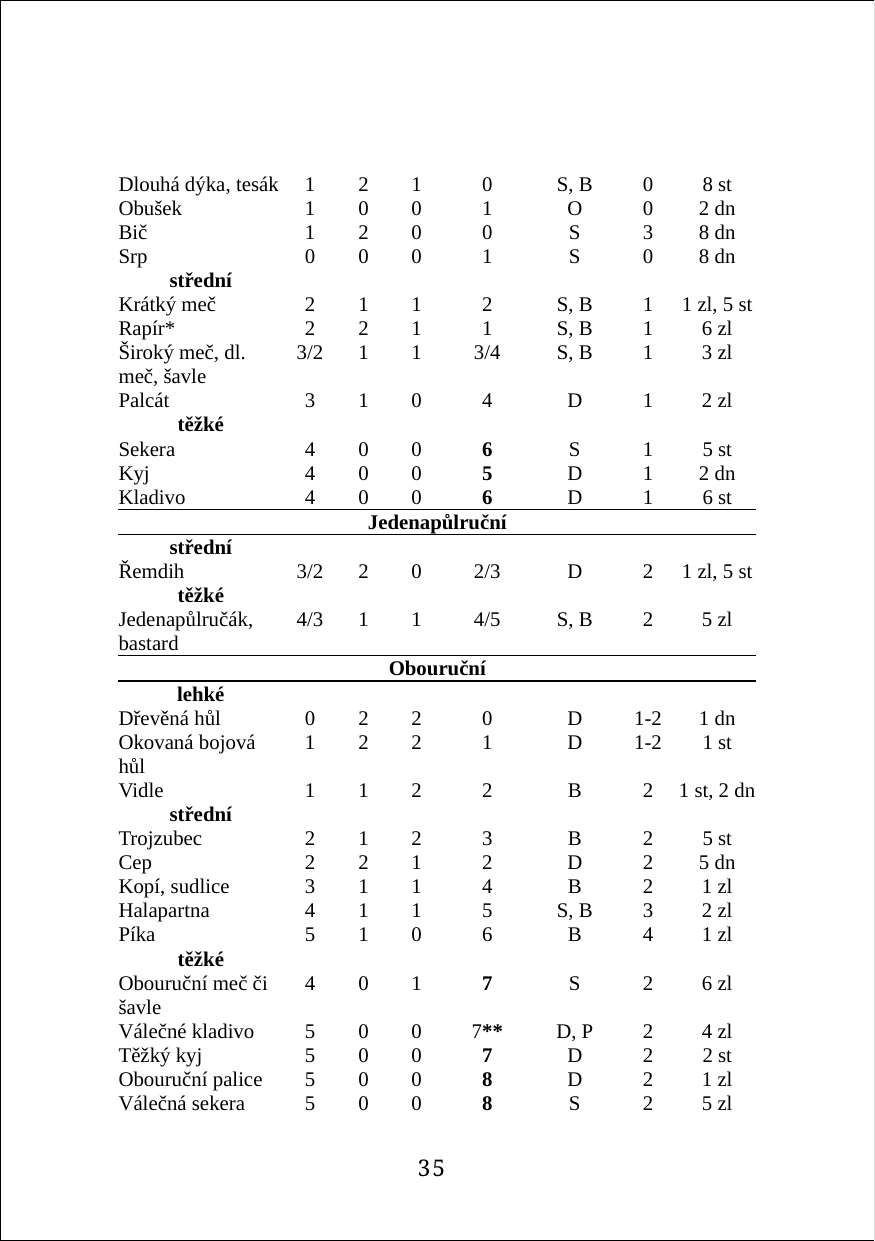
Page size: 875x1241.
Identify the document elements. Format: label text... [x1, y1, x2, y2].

table_cell S, B [531, 340, 618, 388]
table_cell 4/5 [443, 607, 531, 655]
table_cell 1 [390, 607, 443, 655]
table_cell 2 [618, 1043, 678, 1067]
table_cell 2 [337, 220, 390, 244]
table_cell Kladivo [118, 485, 283, 509]
table_cell [390, 682, 443, 706]
table_cell [678, 802, 756, 826]
table_cell [531, 682, 618, 706]
table_cell 1-2 [618, 730, 678, 778]
table_cell [390, 535, 443, 559]
table_cell 1 [390, 172, 443, 196]
table_cell 2 [283, 316, 337, 340]
table_cell 3 zl [678, 340, 756, 388]
table_cell Těžký kyj [118, 1043, 283, 1067]
table_cell [443, 268, 531, 292]
table_cell 4 [283, 436, 337, 461]
table_cell 8 st [678, 172, 756, 196]
table_cell B [531, 826, 618, 850]
table_cell 1 zl [678, 923, 756, 946]
table_cell [618, 583, 678, 607]
table_cell D [531, 1067, 618, 1091]
table_cell [390, 946, 443, 971]
table_cell 1 [337, 607, 390, 655]
table_cell 0 [390, 461, 443, 484]
table_cell B [531, 778, 618, 802]
table_cell Bič [118, 220, 283, 244]
table_cell 6 zl [678, 316, 756, 340]
table_cell 1 [337, 874, 390, 898]
table_cell 1 [618, 316, 678, 340]
table_cell [337, 413, 390, 436]
table_cell 1 [337, 292, 390, 316]
table_cell 1 [337, 898, 390, 922]
table_cell 3 [283, 874, 337, 898]
table_cell 0 [337, 1019, 390, 1043]
table_cell 1 zl [678, 1067, 756, 1091]
table_cell 1 [443, 244, 531, 268]
table_cell [678, 946, 756, 971]
table_cell 2/3 [443, 559, 531, 583]
table_cell Válečná sekera [118, 1091, 283, 1115]
table_cell 1 [618, 340, 678, 388]
table_cell 0 [337, 461, 390, 484]
table_cell 0 [390, 244, 443, 268]
table_cell [283, 583, 337, 607]
table_cell 1-2 [618, 706, 678, 730]
table_cell [337, 583, 390, 607]
table_cell [443, 583, 531, 607]
table_cell 0 [337, 1043, 390, 1067]
table_cell těžké [118, 413, 283, 436]
table_cell D [531, 1043, 618, 1067]
table_cell 4 [443, 388, 531, 412]
table_cell 2 [337, 559, 390, 583]
table_cell 2 [337, 706, 390, 730]
table_cell Obouruční meč či šavle [118, 971, 283, 1019]
table_cell Kyj [118, 461, 283, 484]
table_cell 5 dn [678, 850, 756, 874]
table_cell Řemdih [118, 559, 283, 583]
table_cell 5 [283, 1091, 337, 1115]
table_cell 8 dn [678, 244, 756, 268]
table_cell 1 [283, 730, 337, 778]
table_cell 1 [337, 340, 390, 388]
table_cell 4/3 [283, 607, 337, 655]
table_cell 4 [283, 898, 337, 922]
table_cell Rapír* [118, 316, 283, 340]
table_cell 1 [390, 292, 443, 316]
table_cell 0 [443, 220, 531, 244]
table_cell [283, 268, 337, 292]
table_cell [618, 946, 678, 971]
table_cell [678, 682, 756, 706]
table_cell S, B [531, 292, 618, 316]
table_cell [283, 413, 337, 436]
table_cell 5 [443, 461, 531, 484]
table_cell 2 [443, 850, 531, 874]
table_cell 5 [283, 1043, 337, 1067]
table_cell S [531, 971, 618, 1019]
table_cell 1 [337, 778, 390, 802]
table_cell 0 [443, 706, 531, 730]
table_cell [390, 583, 443, 607]
table_cell 5 [283, 923, 337, 946]
table_cell D [531, 850, 618, 874]
table_cell lehké [118, 682, 283, 706]
table_cell 0 [390, 485, 443, 509]
table_cell 1 [390, 316, 443, 340]
table_cell [443, 802, 531, 826]
table_cell 1 zl, 5 st [678, 292, 756, 316]
table_cell 3 [283, 388, 337, 412]
table_cell S, B [531, 607, 618, 655]
table_cell 0 [283, 706, 337, 730]
table_cell 2 [618, 559, 678, 583]
table_cell 5 st [678, 436, 756, 461]
table_cell 6 st [678, 485, 756, 509]
table_cell Dřevěná hůl [118, 706, 283, 730]
table_cell 2 [618, 874, 678, 898]
table_cell 7 [443, 1043, 531, 1067]
table_cell Válečné kladivo [118, 1019, 283, 1043]
table_cell 1 [283, 196, 337, 220]
table_cell 1 [390, 850, 443, 874]
table_cell Obouruční palice [118, 1067, 283, 1091]
table_cell 1 [443, 316, 531, 340]
table_cell D [531, 461, 618, 484]
table_cell 2 [337, 316, 390, 340]
table_cell Krátký meč [118, 292, 283, 316]
table_cell 2 [443, 292, 531, 316]
table_cell [678, 583, 756, 607]
table_cell Obušek [118, 196, 283, 220]
table_cell [618, 535, 678, 559]
table_cell D [531, 706, 618, 730]
table_cell 5 [283, 1067, 337, 1091]
table_cell [618, 802, 678, 826]
table_cell 2 [618, 1091, 678, 1115]
table_cell 0 [337, 1091, 390, 1115]
table_cell 1 [618, 461, 678, 484]
table_cell 4 [283, 485, 337, 509]
table_cell Vidle [118, 778, 283, 802]
table_cell 6 zl [678, 971, 756, 1019]
table_cell Sekera [118, 436, 283, 461]
table_cell 2 [618, 850, 678, 874]
table_cell 3 [443, 826, 531, 850]
table_cell Cep [118, 850, 283, 874]
table_cell D [531, 485, 618, 509]
table_cell 2 dn [678, 461, 756, 484]
table_cell [531, 535, 618, 559]
table_cell 3 [618, 898, 678, 922]
table_cell 1 zl, 5 st [678, 559, 756, 583]
table_cell 1 [618, 436, 678, 461]
table_cell 2 zl [678, 898, 756, 922]
table_cell [618, 413, 678, 436]
table_cell Halapartna [118, 898, 283, 922]
table_cell 3/2 [283, 340, 337, 388]
table_cell S [531, 244, 618, 268]
table_cell S, B [531, 316, 618, 340]
table_cell 0 [283, 244, 337, 268]
table_cell Jedenapůlručák, bastard [118, 607, 283, 655]
table_cell 2 [618, 607, 678, 655]
table_cell Jedenapůlruční [118, 510, 756, 534]
table_cell [531, 802, 618, 826]
table_cell D [531, 388, 618, 412]
table_cell 1 [390, 898, 443, 922]
table_cell 2 [618, 778, 678, 802]
table_cell 2 [390, 706, 443, 730]
table_cell S [531, 436, 618, 461]
table_cell 2 [337, 850, 390, 874]
table_cell Okovaná bojová hůl [118, 730, 283, 778]
table_cell 5 st [678, 826, 756, 850]
table_cell 2 dn [678, 196, 756, 220]
table_cell 4 [283, 971, 337, 1019]
table_cell 2 [390, 826, 443, 850]
table_cell S [531, 220, 618, 244]
table_cell střední [118, 802, 283, 826]
table_cell 1 [443, 730, 531, 778]
table_cell 1 zl [678, 874, 756, 898]
table_cell Palcát [118, 388, 283, 412]
table_cell 2 [443, 778, 531, 802]
table_cell 1 [390, 340, 443, 388]
table_cell 4 zl [678, 1019, 756, 1043]
table_cell Obouruční [118, 656, 756, 680]
table_cell 0 [390, 1091, 443, 1115]
table_cell [337, 802, 390, 826]
table_cell 8 dn [678, 220, 756, 244]
table_cell [618, 682, 678, 706]
table_cell [443, 946, 531, 971]
table_cell 0 [337, 971, 390, 1019]
table_cell [390, 268, 443, 292]
table_cell 2 [618, 1019, 678, 1043]
table_cell [678, 268, 756, 292]
table_cell 4 [283, 461, 337, 484]
table_cell 1 [390, 971, 443, 1019]
table_cell 1 [618, 292, 678, 316]
table_cell 2 [283, 826, 337, 850]
table_cell 1 [337, 826, 390, 850]
table_cell [390, 413, 443, 436]
table_cell 2 [337, 172, 390, 196]
table_cell 1 st, 2 dn [678, 778, 756, 802]
table_cell 1 [390, 874, 443, 898]
table_cell [337, 535, 390, 559]
table_cell [443, 535, 531, 559]
table_cell 3/2 [283, 559, 337, 583]
table_cell 0 [443, 172, 531, 196]
table_cell 0 [337, 1067, 390, 1091]
table_cell D [531, 559, 618, 583]
table_cell 1 dn [678, 706, 756, 730]
table_cell Píka [118, 923, 283, 946]
table_cell 1 st [678, 730, 756, 778]
table_cell 2 [618, 971, 678, 1019]
table_cell 3/4 [443, 340, 531, 388]
table_cell 0 [390, 1019, 443, 1043]
table_cell 5 [443, 898, 531, 922]
table_cell 2 zl [678, 388, 756, 412]
table_cell 0 [390, 923, 443, 946]
table_cell Široký meč, dl. meč, šavle [118, 340, 283, 388]
table_cell 2 [390, 730, 443, 778]
table_cell těžké [118, 946, 283, 971]
table_cell těžké [118, 583, 283, 607]
table_cell 1 [337, 923, 390, 946]
table_cell 2 st [678, 1043, 756, 1067]
table_cell 2 [618, 1067, 678, 1091]
table_cell 0 [390, 196, 443, 220]
table_cell 5 [283, 1019, 337, 1043]
table_cell 7** [443, 1019, 531, 1043]
table_cell střední [118, 268, 283, 292]
table_cell 1 [337, 388, 390, 412]
table_cell 2 [618, 826, 678, 850]
table_cell [443, 682, 531, 706]
table_cell Dlouhá dýka, tesák [118, 172, 283, 196]
table_cell 0 [390, 220, 443, 244]
table_cell D [531, 730, 618, 778]
table_cell 0 [618, 172, 678, 196]
table_cell S [531, 1091, 618, 1115]
table_cell S, B [531, 898, 618, 922]
table_cell [337, 268, 390, 292]
table_cell 2 [283, 292, 337, 316]
table_cell 4 [443, 874, 531, 898]
table_cell 6 [443, 436, 531, 461]
table_cell 2 [337, 730, 390, 778]
table_cell B [531, 874, 618, 898]
table_cell [531, 583, 618, 607]
table_cell D, P [531, 1019, 618, 1043]
table_cell [283, 682, 337, 706]
table_cell 0 [390, 1043, 443, 1067]
table_cell 0 [337, 436, 390, 461]
table_cell [390, 802, 443, 826]
table_cell 1 [283, 220, 337, 244]
table_cell [443, 413, 531, 436]
table_cell 8 [443, 1091, 531, 1115]
table_cell 1 [283, 172, 337, 196]
table_cell Srp [118, 244, 283, 268]
table_cell 0 [337, 196, 390, 220]
table_cell 0 [618, 244, 678, 268]
table_cell Trojzubec [118, 826, 283, 850]
table_cell 8 [443, 1067, 531, 1091]
table_cell 6 [443, 923, 531, 946]
table_cell [618, 268, 678, 292]
table_cell 4 [618, 923, 678, 946]
table_cell 2 [283, 850, 337, 874]
table_cell [531, 268, 618, 292]
table_cell 1 [618, 485, 678, 509]
table_cell 7 [443, 971, 531, 1019]
table_cell 1 [443, 196, 531, 220]
table_cell 0 [337, 485, 390, 509]
table_cell S, B [531, 172, 618, 196]
table_cell 0 [337, 244, 390, 268]
table_cell [531, 946, 618, 971]
table_cell 0 [618, 196, 678, 220]
table_cell Kopí, sudlice [118, 874, 283, 898]
table_cell 1 [283, 778, 337, 802]
table_cell [283, 802, 337, 826]
table_cell [283, 946, 337, 971]
table_cell O [531, 196, 618, 220]
table_cell [531, 413, 618, 436]
table_cell 3 [618, 220, 678, 244]
table_cell 2 [390, 778, 443, 802]
table_cell [337, 946, 390, 971]
table_cell [678, 413, 756, 436]
table_cell [283, 535, 337, 559]
table_cell 5 zl [678, 1091, 756, 1115]
table_cell 1 [618, 388, 678, 412]
table_cell 0 [390, 436, 443, 461]
table_cell střední [118, 535, 283, 559]
table_cell 0 [390, 388, 443, 412]
table_cell 0 [390, 1067, 443, 1091]
table_cell 6 [443, 485, 531, 509]
table_cell [337, 682, 390, 706]
table_cell B [531, 923, 618, 946]
table_cell 5 zl [678, 607, 756, 655]
table_cell 0 [390, 559, 443, 583]
table_cell [678, 535, 756, 559]
